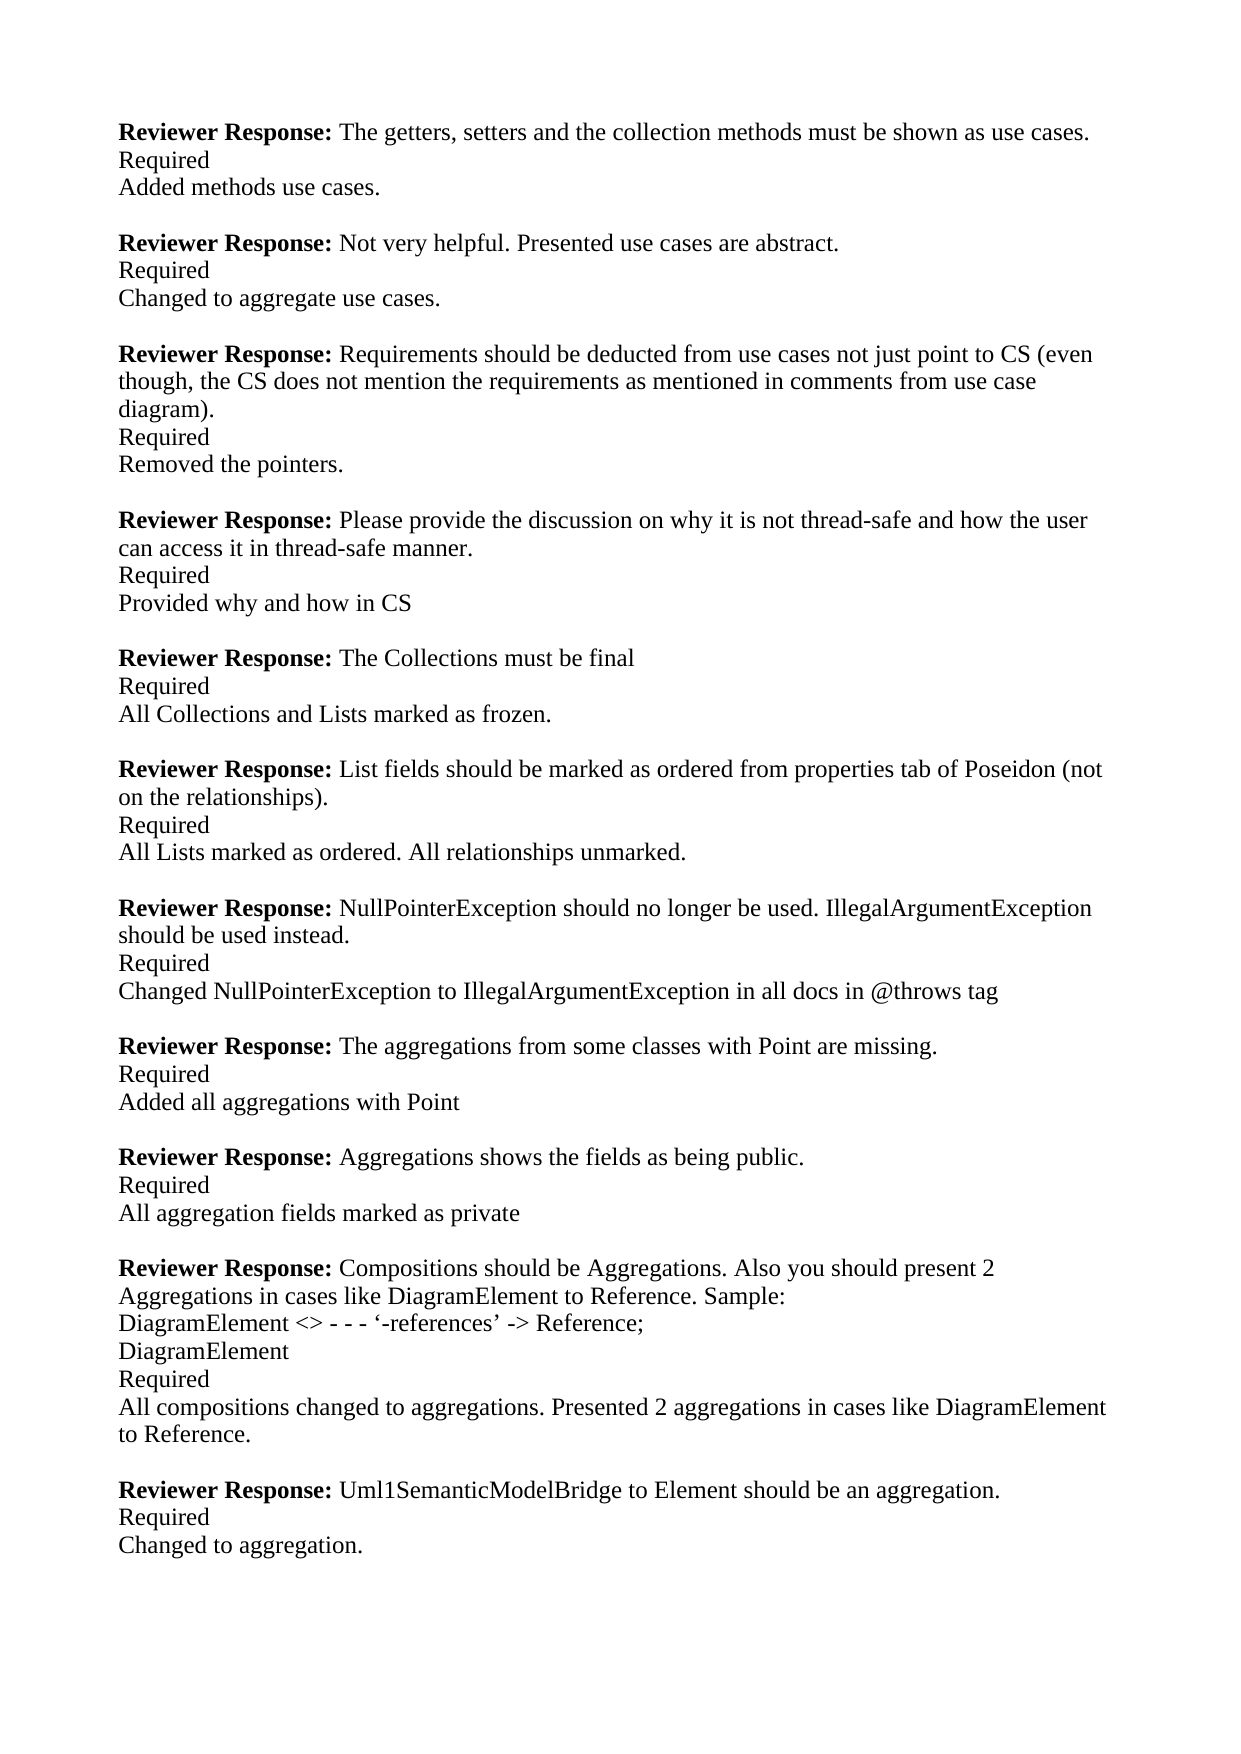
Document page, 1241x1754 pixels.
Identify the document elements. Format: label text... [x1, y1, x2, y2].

text Reviewer Response: Please provide the discussion on why it is not thread-safe and how the user can access it in thread-safe manner. Required [118, 506, 1122, 589]
text All Lists marked as ordered. All relationships unmarked. [118, 838, 1122, 866]
text Changed to aggregation. [118, 1531, 1122, 1559]
text Reviewer Response: The getters, setters and the collection methods must be shown as use cases. Required [118, 118, 1122, 173]
text Reviewer Response: Uml1SemanticModelBridge to Element should be an aggregation. Required [118, 1476, 1122, 1531]
text All Collections and Lists marked as frozen. [118, 700, 1122, 728]
text Reviewer Response: The Collections must be final Required [118, 644, 1122, 700]
text Changed to aggregate use cases. [118, 284, 1122, 312]
text Reviewer Response: Compositions should be Aggregations. Also you should present 2 Aggregations in cases like DiagramElement to Reference. Sample: DiagramElement <> - - - ‘-references’ -> Reference; DiagramElement Required [118, 1254, 1122, 1393]
text Changed NullPointerException to IllegalArgumentException in all docs in @throws tag [118, 977, 1122, 1005]
text Reviewer Response: Aggregations shows the fields as being public. Required [118, 1143, 1122, 1199]
text Provided why and how in CS [118, 589, 1122, 617]
text Reviewer Response: List fields should be marked as ordered from properties tab of Poseidon (not on the relationships). Required [118, 755, 1122, 838]
text All compositions changed to aggregations. Presented 2 aggregations in cases like DiagramElement to Reference. [118, 1393, 1122, 1448]
text Reviewer Response: The aggregations from some classes with Point are missing. Required [118, 1032, 1122, 1088]
text Reviewer Response: Requirements should be deducted from use cases not just point to CS (even though, the CS does not mention the requirements as mentioned in comments from use case diagram). Required [118, 340, 1122, 451]
text Added methods use cases. [118, 173, 1122, 201]
text Reviewer Response: NullPointerException should no longer be used. IllegalArgumentException should be used instead. Required [118, 894, 1122, 977]
text All aggregation fields marked as private [118, 1199, 1122, 1226]
text Reviewer Response: Not very helpful. Presented use cases are abstract. Required [118, 229, 1122, 284]
text Removed the pointers. [118, 451, 1122, 478]
text Added all aggregations with Point [118, 1088, 1122, 1116]
